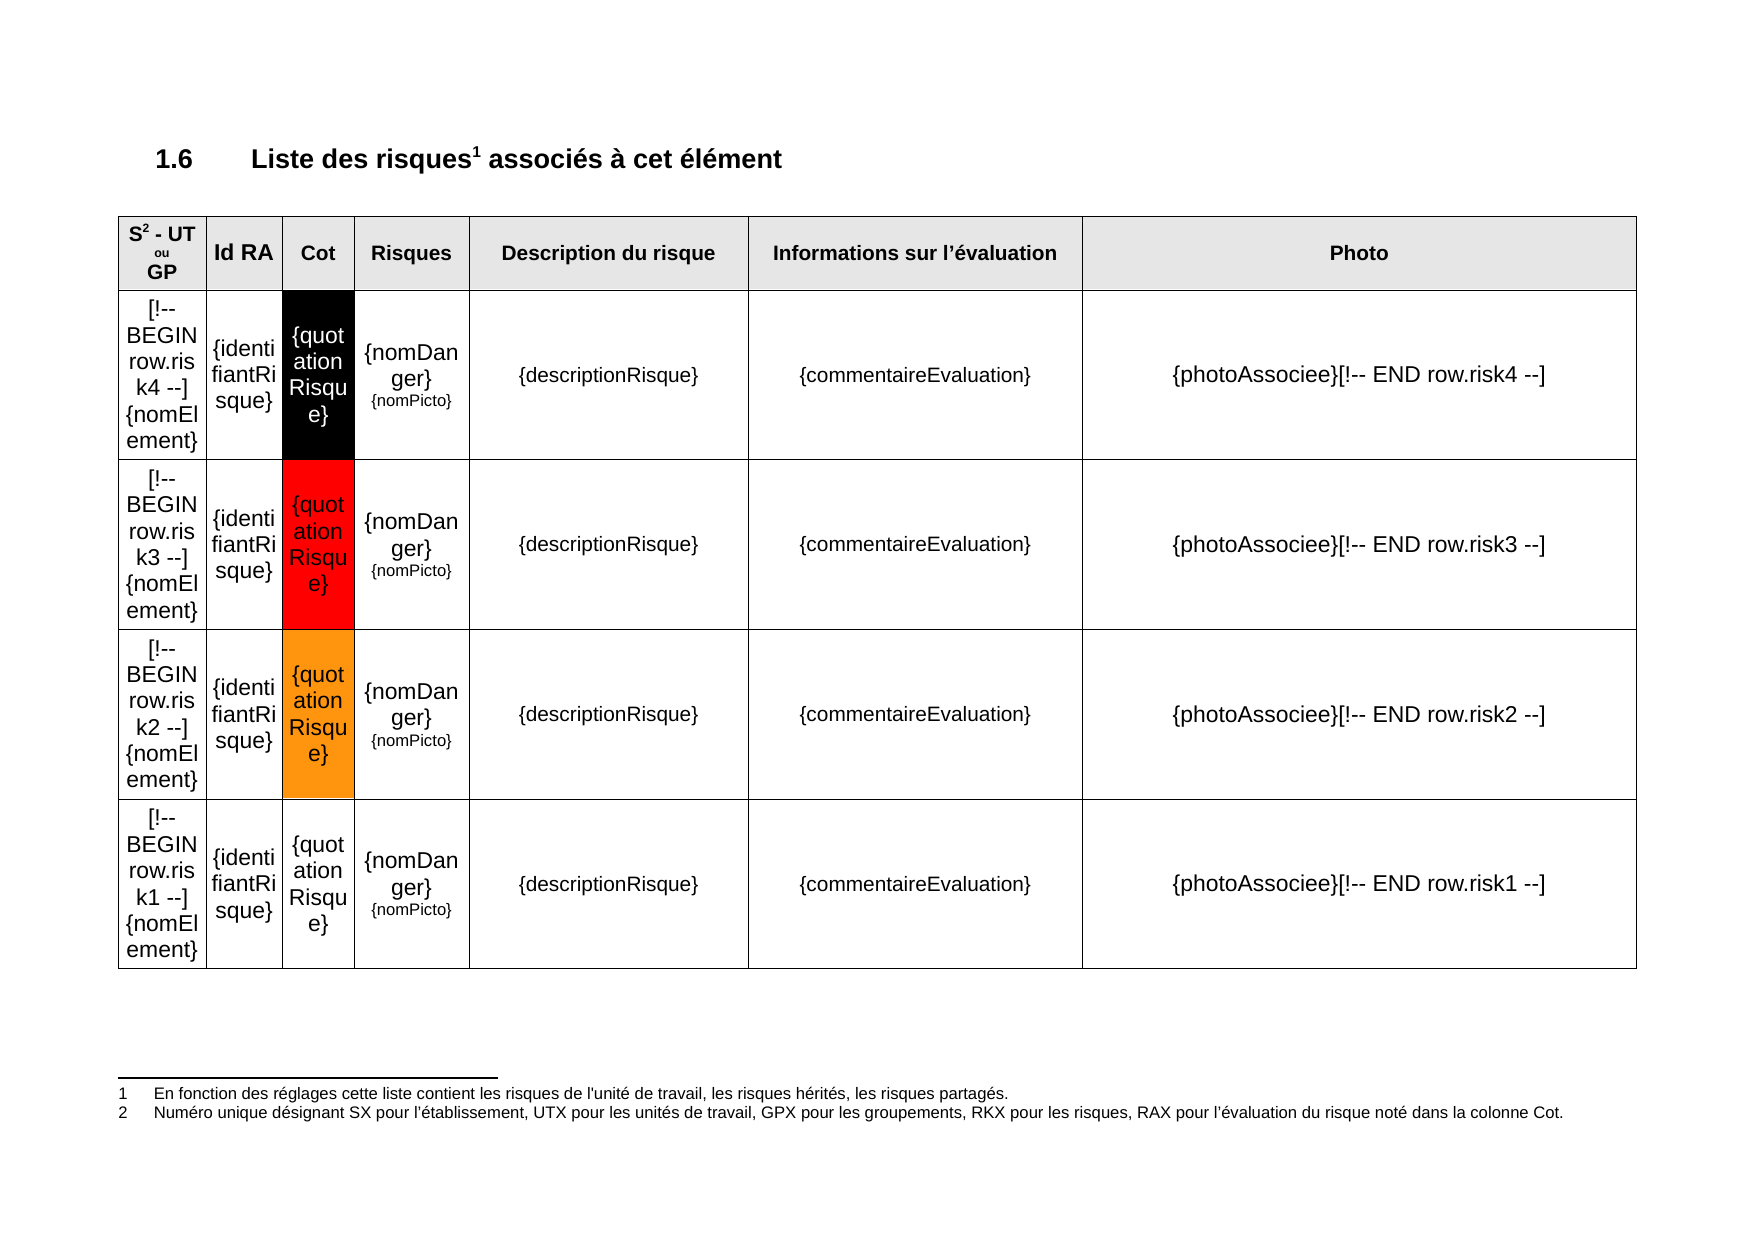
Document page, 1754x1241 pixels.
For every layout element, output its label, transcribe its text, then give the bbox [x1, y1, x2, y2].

table_cell {commentaireEvaluation} [749, 800, 1082, 968]
table_cell {identifiantRisque} [207, 460, 282, 629]
table_header Description du risque [470, 217, 748, 289]
table_cell [!-- BEGIN row.risk2 --]{nomElement} [119, 630, 206, 798]
table_cell {identifiantRisque} [207, 630, 282, 798]
table_cell {descriptionRisque} [470, 291, 748, 459]
table_cell {descriptionRisque} [470, 460, 748, 629]
table_header Cot [283, 217, 354, 289]
table_header S - UT ou GP [119, 217, 206, 289]
table_cell {quotationRisque} [283, 460, 354, 629]
table_cell {quotationRisque} [283, 291, 354, 459]
table_header Photo [1083, 217, 1636, 289]
table_cell {nomDanger} {nomPicto} [355, 291, 469, 459]
table_cell {photoAssociee}[!-- END row.risk2 --] [1083, 630, 1636, 798]
table_cell [!-- BEGIN row.risk3 --]{nomElement} [119, 460, 206, 629]
table_cell {nomDanger} {nomPicto} [355, 460, 469, 629]
table_cell {photoAssociee}[!-- END row.risk4 --] [1083, 291, 1636, 459]
table_cell {descriptionRisque} [470, 800, 748, 968]
table_cell {descriptionRisque} [470, 630, 748, 798]
table_cell {commentaireEvaluation} [749, 630, 1082, 798]
table_header Risques [355, 217, 469, 289]
table_cell {nomDanger} {nomPicto} [355, 630, 469, 798]
table_cell {commentaireEvaluation} [749, 460, 1082, 629]
table_cell {commentaireEvaluation} [749, 291, 1082, 459]
table_cell [!-- BEGIN row.risk4 --]{nomElement} [119, 291, 206, 459]
table_cell {quotationRisque} [283, 800, 354, 968]
list En fonction des réglages cette liste contient les risques de l'unité de travail, les risques hérités, les risques partagés. [118, 1084, 1636, 1103]
table_cell {quotationRisque} [283, 630, 354, 798]
table_header Id RA [207, 217, 282, 289]
table_cell {identifiantRisque} [207, 291, 282, 459]
subtitle Liste des risques associés à cet élément [148, 143, 1636, 174]
table_cell [!-- BEGIN row.risk1 --]{nomElement} [119, 800, 206, 968]
table_cell {photoAssociee}[!-- END row.risk1 --] [1083, 800, 1636, 968]
table_cell {nomDanger} {nomPicto} [355, 800, 469, 968]
table_cell {photoAssociee}[!-- END row.risk3 --] [1083, 460, 1636, 629]
table_cell {identifiantRisque} [207, 800, 282, 968]
table_header Informations sur l’évaluation [749, 217, 1082, 289]
